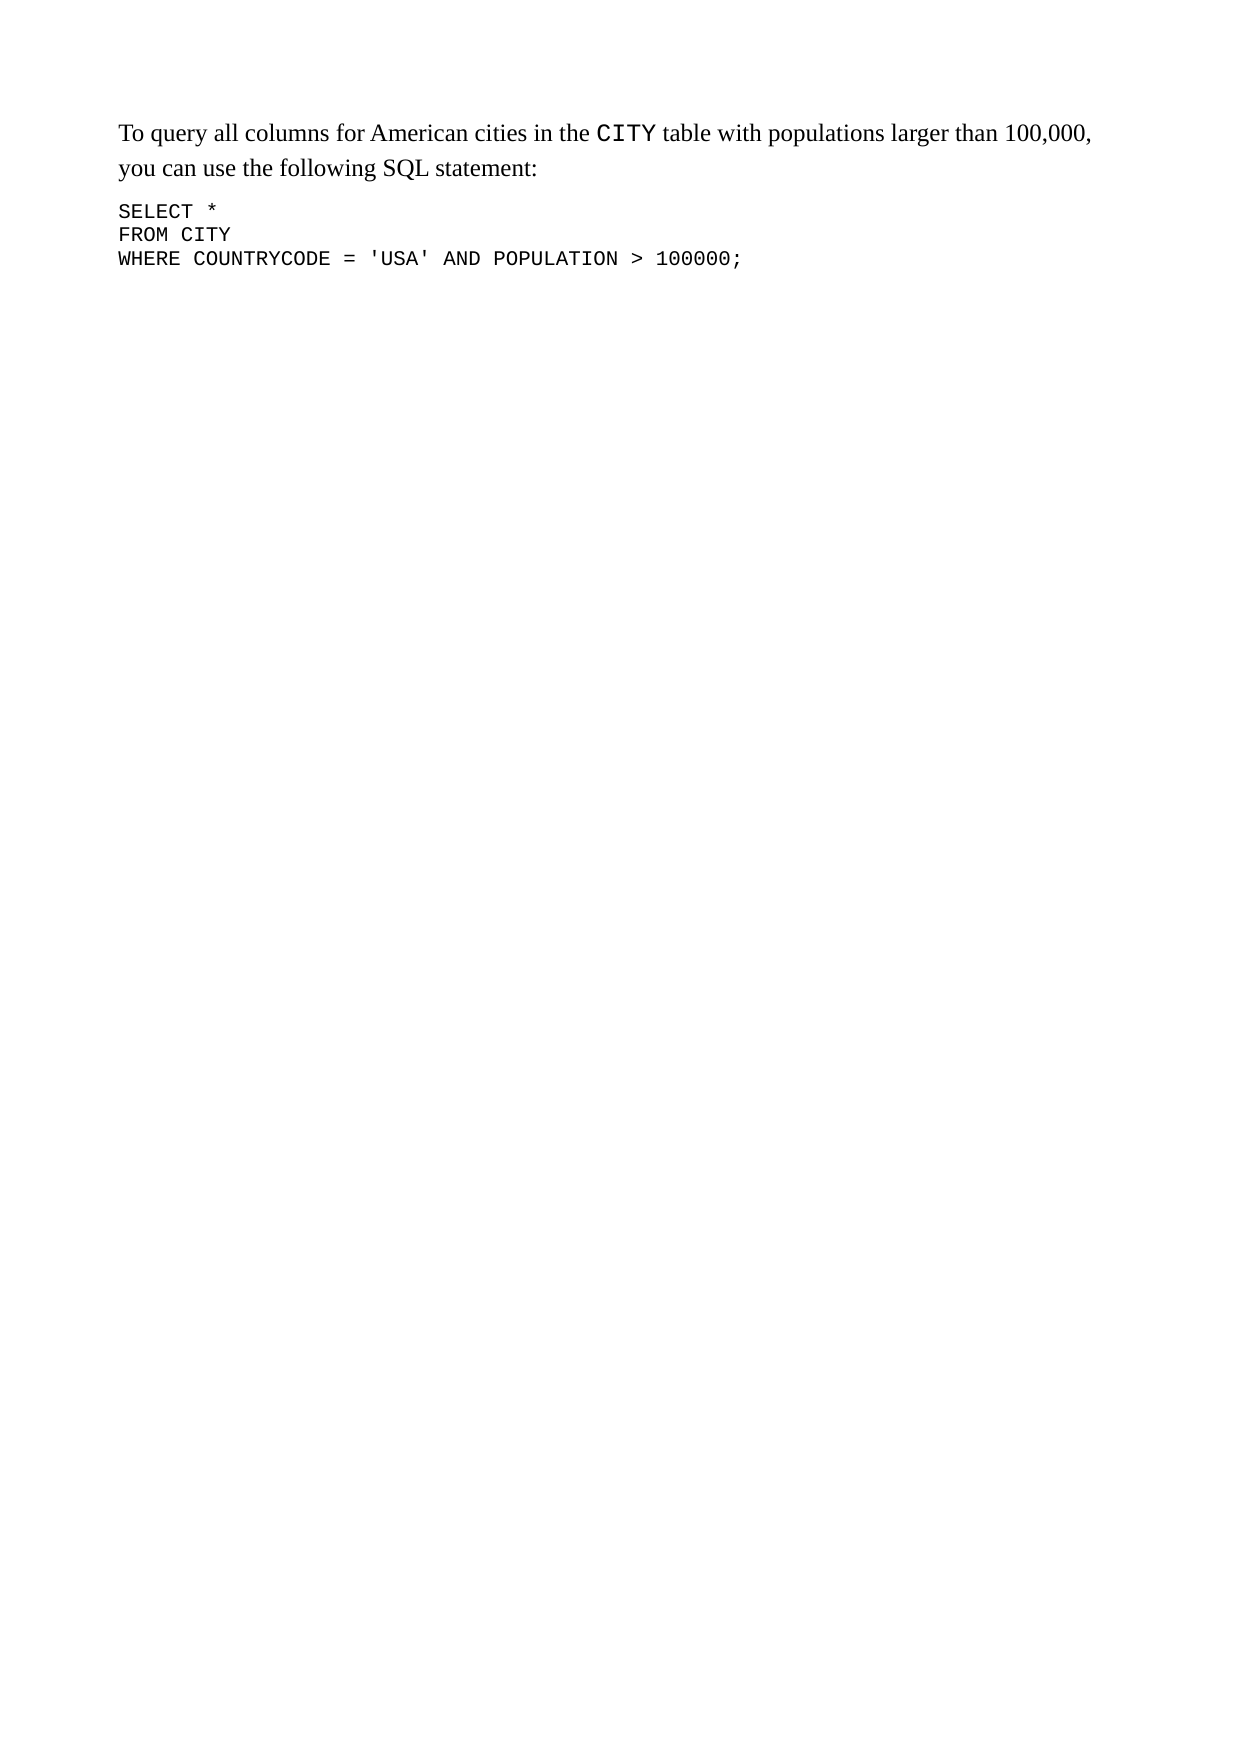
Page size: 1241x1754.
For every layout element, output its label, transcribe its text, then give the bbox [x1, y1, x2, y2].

text WHERE COUNTRYCODE = 'USA' AND POPULATION > 100000; [118, 248, 1122, 272]
text To query all columns for American cities in the CITY table with populations larger than 100,000, you can use the following SQL statement: [118, 118, 1122, 182]
text FROM CITY [118, 224, 1122, 248]
text SELECT * [118, 201, 1122, 224]
